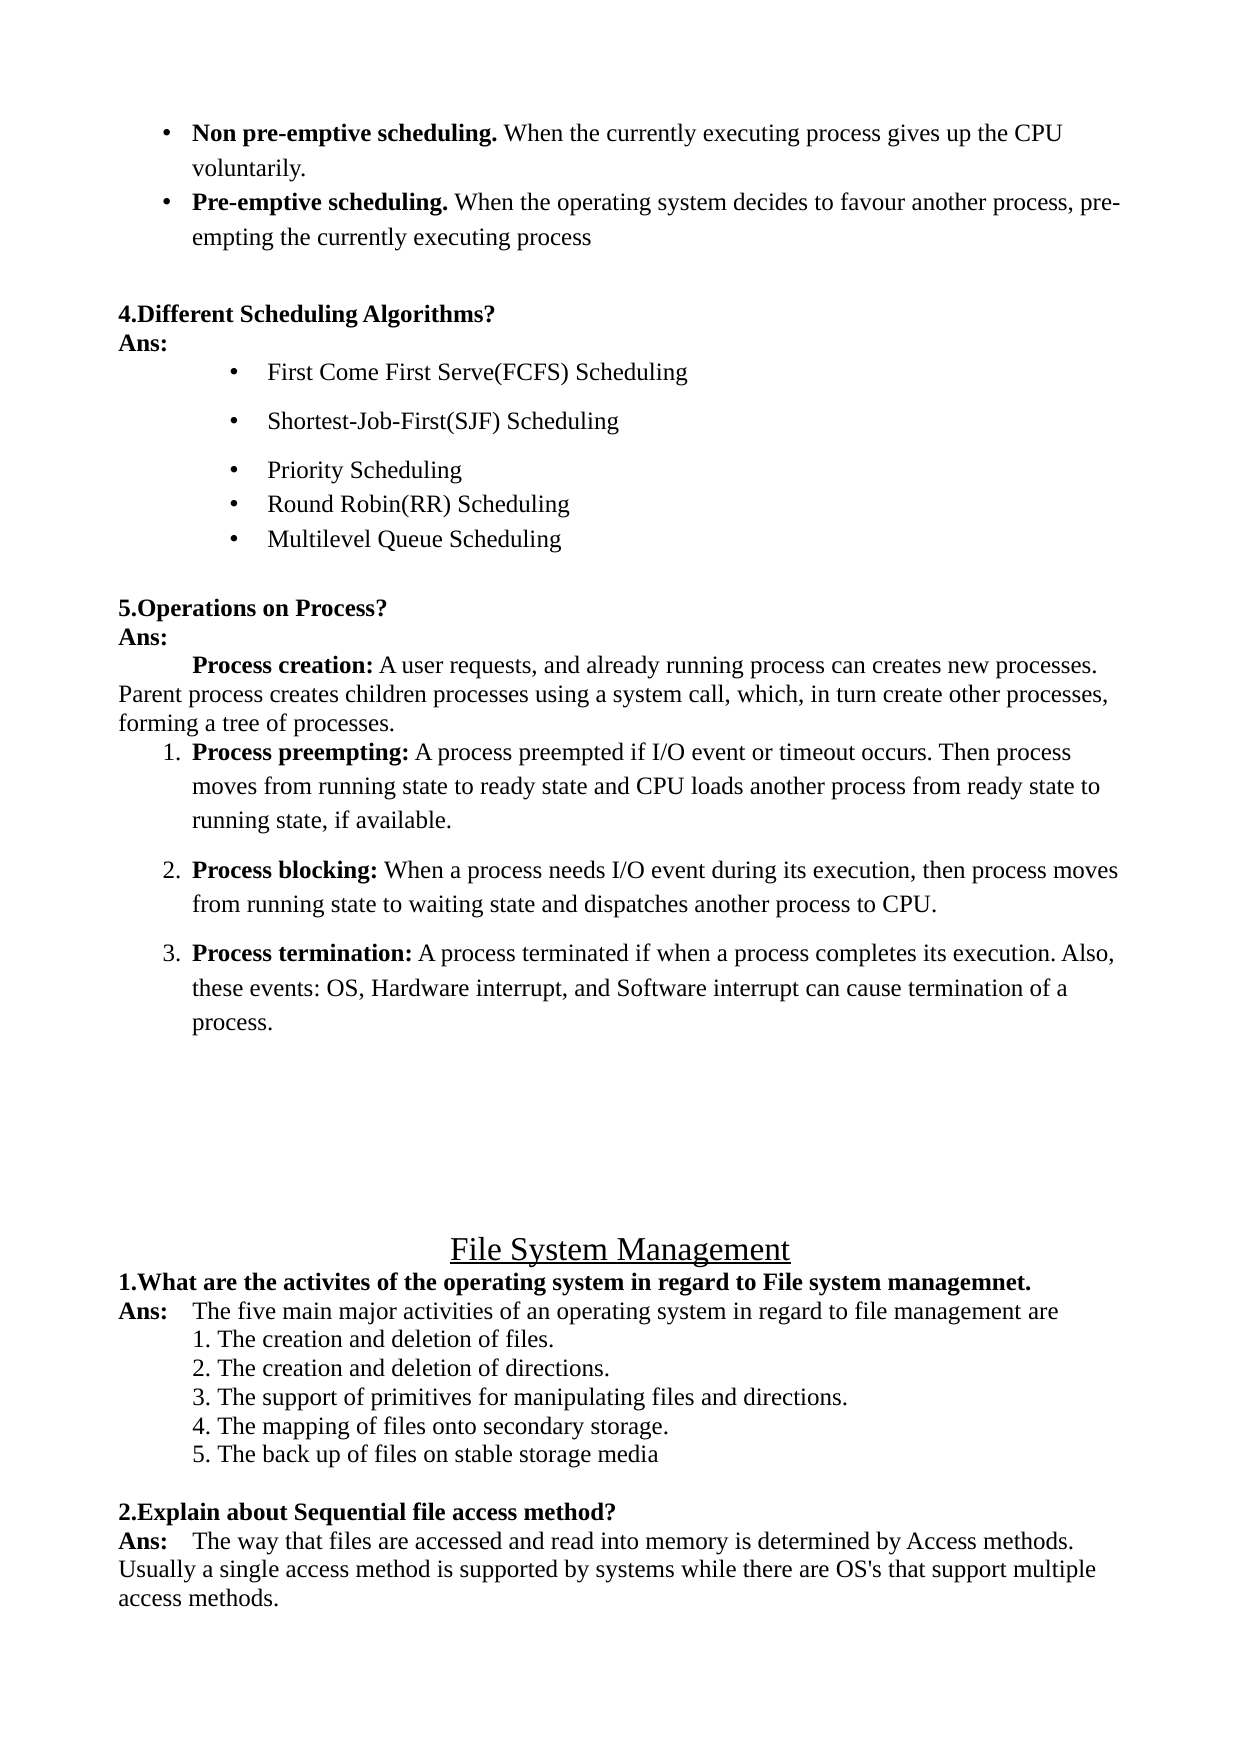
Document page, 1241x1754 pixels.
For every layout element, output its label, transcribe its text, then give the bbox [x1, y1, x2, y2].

text Ans: [118, 622, 1122, 650]
text File System Management [118, 1229, 1122, 1267]
text Process creation: A user requests, and already running process can creates new processes. Parent process creates children processes using a system call, which, in turn create other processes, forming a tree of processes. [118, 650, 1122, 737]
list Multilevel Queue Scheduling [229, 524, 1122, 553]
text 2.Explain about Sequential file access method? [118, 1497, 1122, 1526]
text 3. The support of primitives for manipulating files and directions. [118, 1382, 1122, 1411]
list Shortest-Job-First(SJF) Scheduling [229, 406, 1122, 435]
list Pre-emptive scheduling. When the operating system decides to favour another process, pre-empting the currently executing process [162, 187, 1122, 250]
list Non pre-emptive scheduling. When the currently executing process gives up the CPU voluntarily. [162, 118, 1122, 181]
text 1.What are the activites of the operating system in regard to File system managemnet. [118, 1267, 1122, 1296]
text Ans: The way that files are accessed and read into memory is determined by Access methods. Usually a single access method is supported by systems while there are OS's that support multiple access methods. [118, 1526, 1122, 1612]
text Ans: [118, 328, 1122, 357]
list First Come First Serve(FCFS) Scheduling [229, 357, 1122, 386]
text 2. The creation and deletion of directions. [118, 1353, 1122, 1382]
list Process termination: A process terminated if when a process completes its execution. Also, these events: OS, Hardware interrupt, and Software interrupt can cause termination of a process. [162, 938, 1122, 1036]
list Process blocking: When a process needs I/O event during its execution, then process moves from running state to waiting state and dispatches another process to CPU. [162, 855, 1122, 918]
list Process preempting: A process preempted if I/O event or timeout occurs. Then process moves from running state to ready state and CPU loads another process from ready state to running state, if available. [162, 737, 1122, 834]
list Round Robin(RR) Scheduling [229, 489, 1122, 518]
text 5.Operations on Process? [118, 593, 1122, 622]
text 4.Different Scheduling Algorithms? [118, 299, 1122, 328]
text Ans: The five main major activities of an operating system in regard to file management are [118, 1296, 1122, 1324]
list Priority Scheduling [229, 455, 1122, 484]
text 4. The mapping of files onto secondary storage. [118, 1411, 1122, 1439]
text 1. The creation and deletion of files. [118, 1324, 1122, 1353]
text 5. The back up of files on stable storage media [118, 1439, 1122, 1468]
